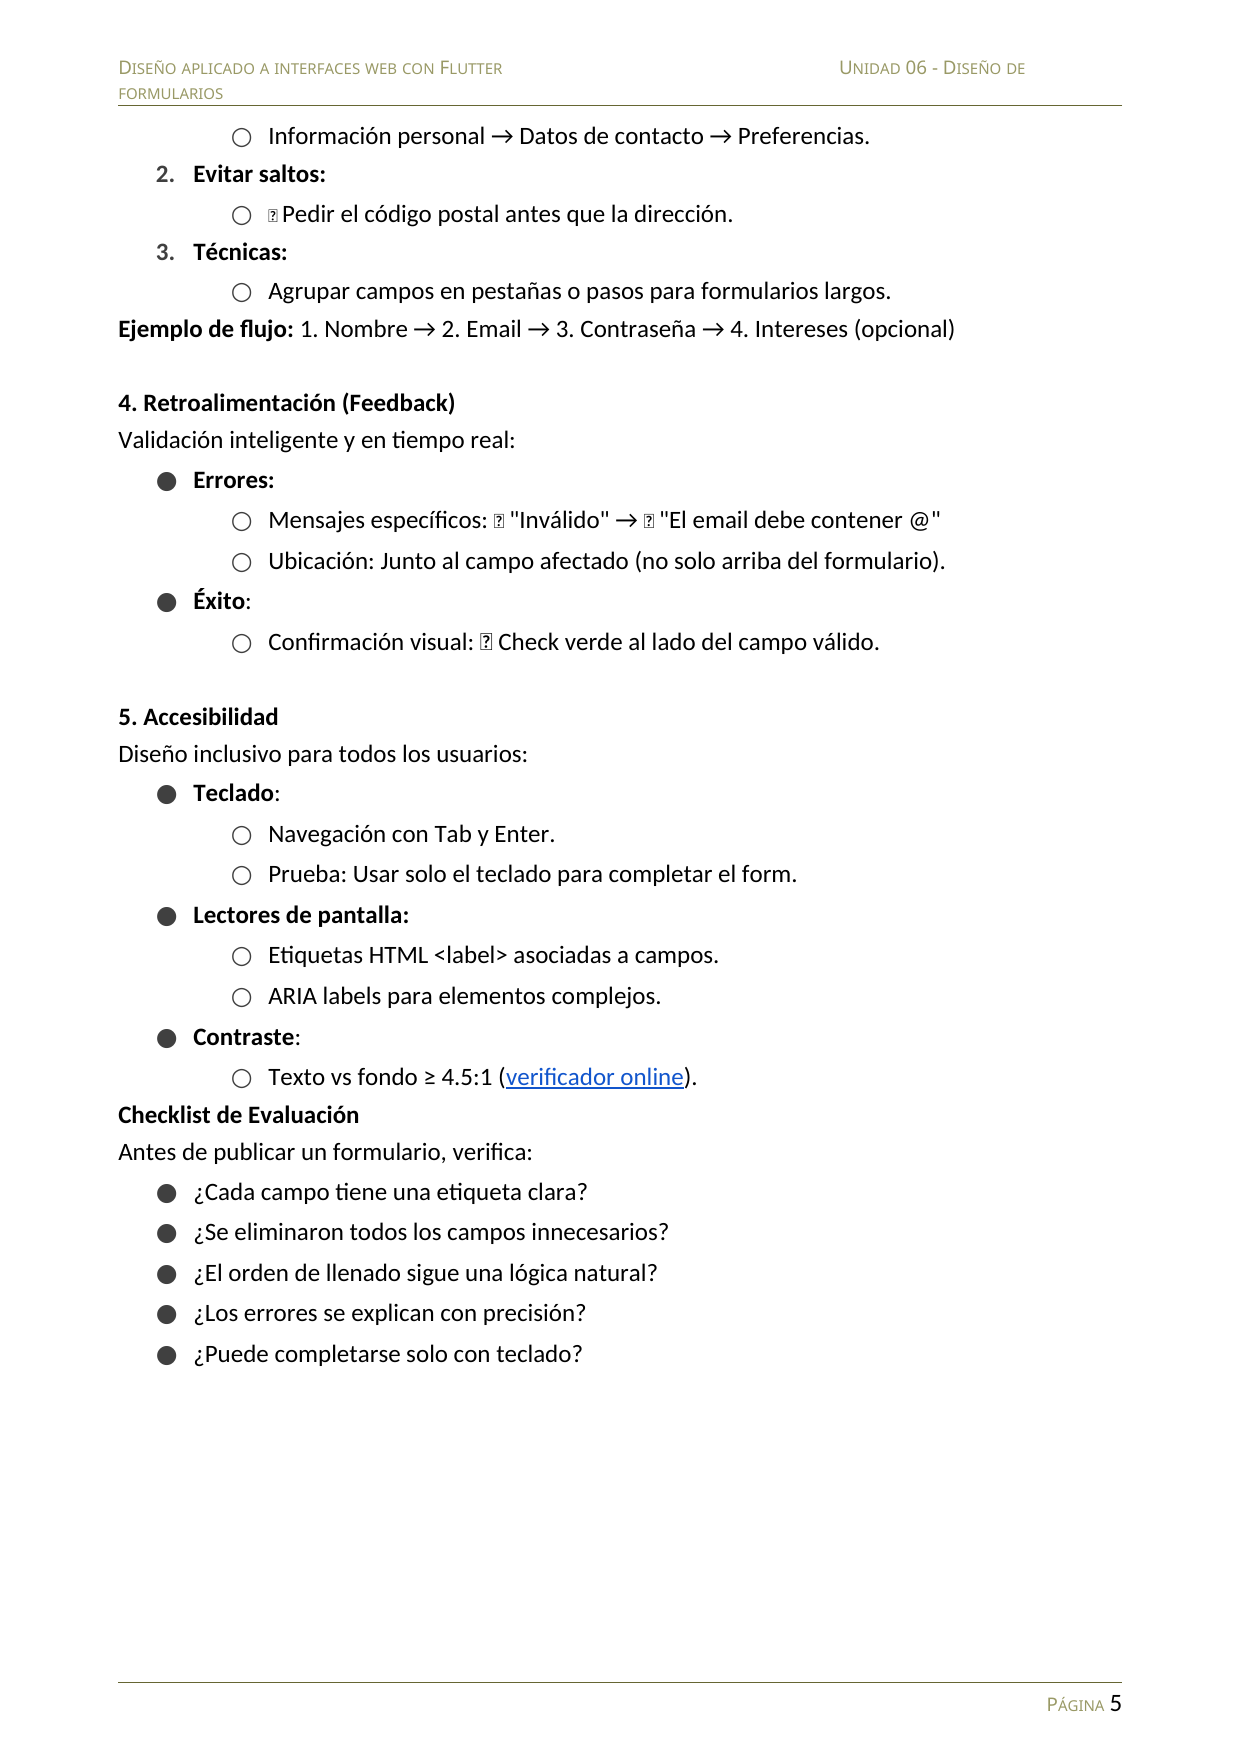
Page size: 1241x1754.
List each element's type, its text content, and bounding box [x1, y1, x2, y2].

list Errores: [156, 461, 1122, 496]
text Checklist de Evaluación [118, 1099, 1122, 1130]
list Texto vs fondo ≥ 4.5:1 (verificador online). [231, 1059, 1122, 1093]
list Etiquetas HTML <label> asociadas a campos. [231, 937, 1122, 971]
text Antes de publicar un formulario, verifica: [118, 1136, 1122, 1167]
text Ejemplo de flujo: 1. Nombre → 2. Email → 3. Contraseña → 4. Intereses (opcional) [118, 313, 1122, 344]
list ARIA labels para elementos complejos. [231, 978, 1122, 1012]
list Navegación con Tab y Enter. [231, 816, 1122, 849]
list Teclado: [156, 775, 1122, 809]
text Diseño inclusivo para todos los usuarios: [118, 738, 1122, 768]
list ¿Los errores se explican con precisión? [156, 1295, 1122, 1329]
list Prueba: Usar solo el teclado para completar el form. [231, 856, 1122, 890]
list ¿Puede completarse solo con teclado? [156, 1335, 1122, 1369]
list Contraste: [156, 1018, 1122, 1052]
list Lectores de pantalla: [156, 897, 1122, 931]
text Validación inteligente y en tiempo real: [118, 424, 1122, 455]
list Evitar saltos: [156, 158, 1122, 189]
list Información personal → Datos de contacto → Preferencias. [231, 118, 1122, 152]
list Éxito: [156, 583, 1122, 617]
list Técnicas: [156, 236, 1122, 267]
list ¿Se eliminaron todos los campos innecesarios? [156, 1214, 1122, 1248]
text 4. Retroalimentación (Feedback) [118, 387, 1122, 418]
list ¿Cada campo tiene una etiqueta clara? [156, 1173, 1122, 1207]
list Agrupar campos en pestañas o pasos para formularios largos. [231, 273, 1122, 307]
text 5. Accesibilidad [118, 701, 1122, 732]
list Confirmación visual: ✅ Check verde al lado del campo válido. [231, 623, 1122, 658]
list ¿El orden de llenado sigue una lógica natural? [156, 1254, 1122, 1288]
list Ubicación: Junto al campo afectado (no solo arriba del formulario). [231, 542, 1122, 577]
list ❌ Pedir el código postal antes que la dirección. [231, 196, 1122, 229]
list Mensajes específicos: ❌ "Inválido" → ✅ "El email debe contener @" [231, 502, 1122, 536]
